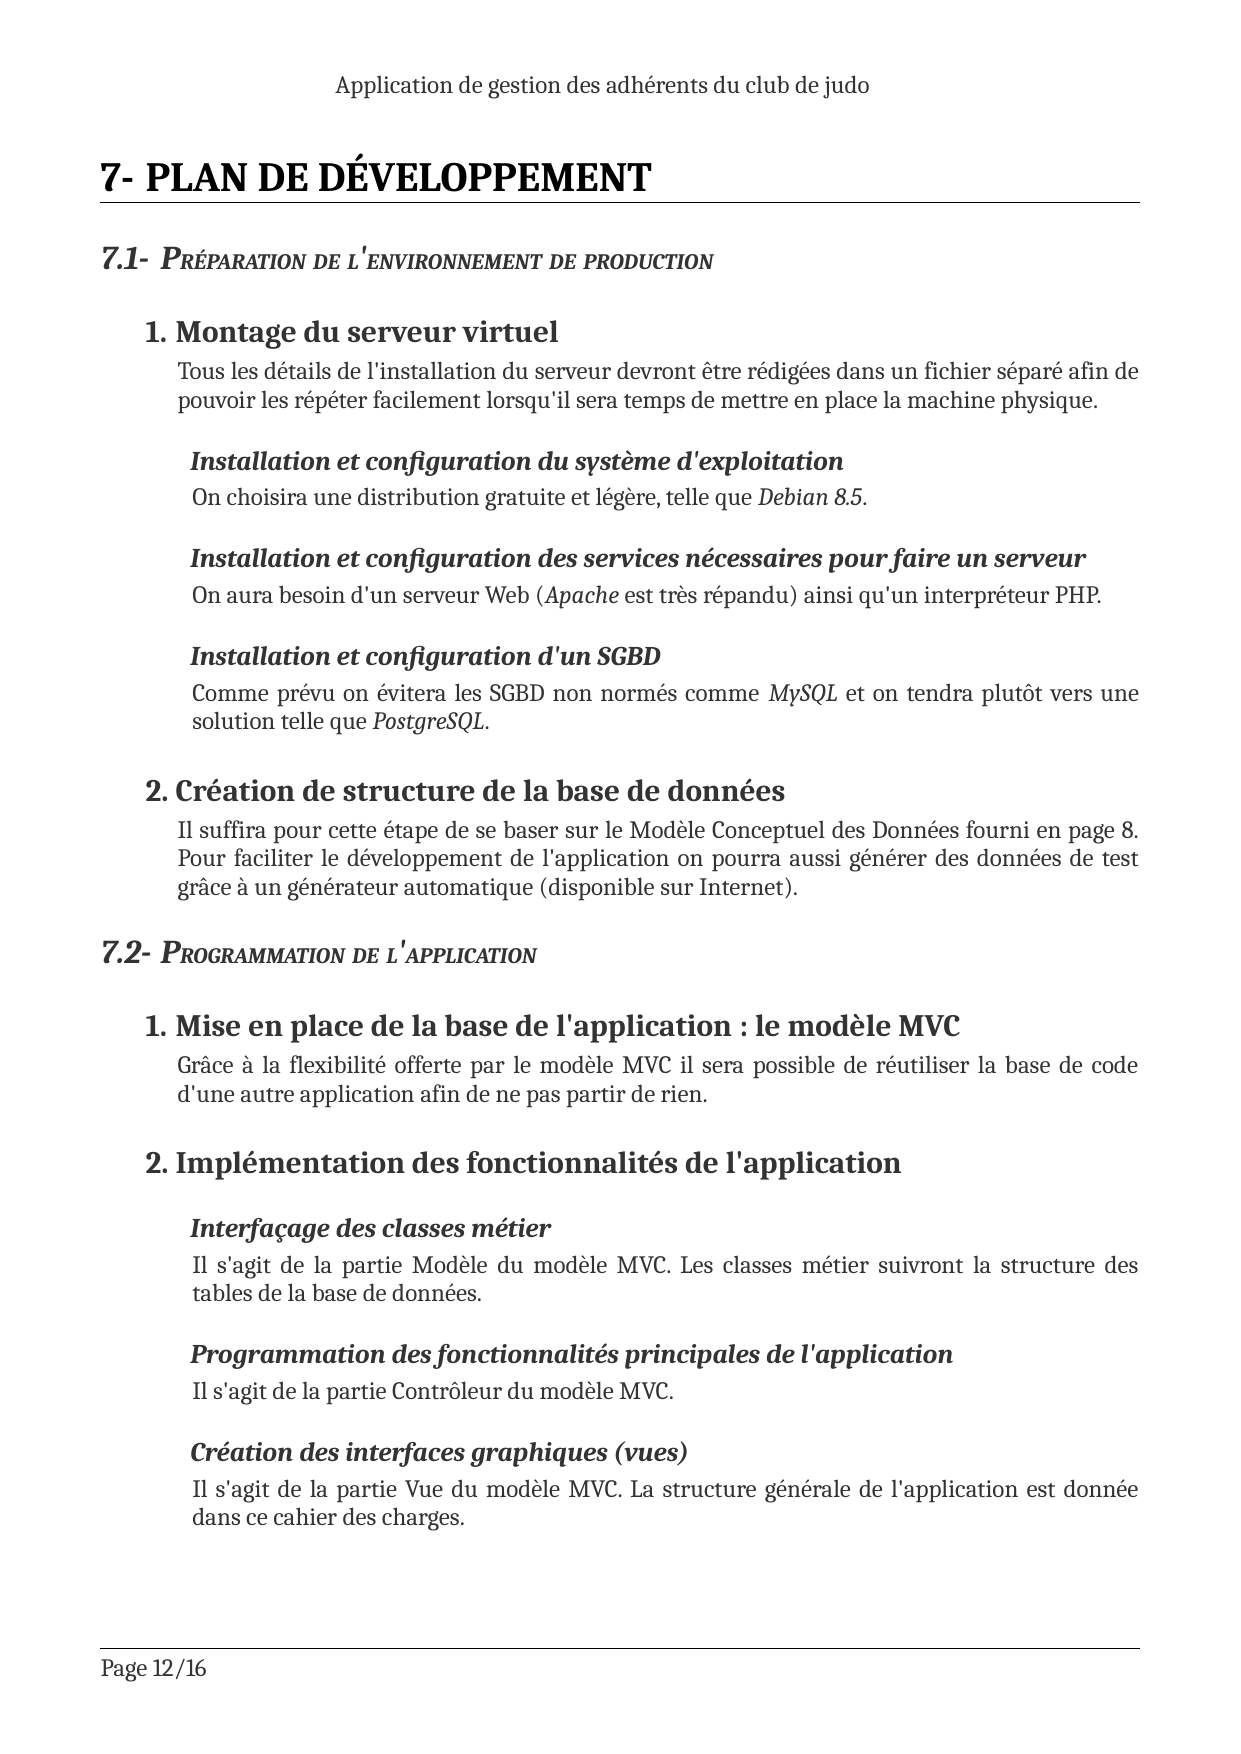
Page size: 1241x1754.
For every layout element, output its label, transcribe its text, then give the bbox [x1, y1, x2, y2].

subtitle Implémentation des fonctionnalités de l'application [145, 1146, 1140, 1182]
subtitle Installation et configuration d'un SGBD [190, 641, 1140, 672]
subtitle Création de structure de la base de données [145, 773, 1140, 809]
subtitle Mise en place de la base de l'application : le modèle MVC [145, 1009, 1140, 1044]
text Comme prévu on évitera les SGBD non normés comme MySQL et on tendra plutôt vers une solution telle que PostgreSQL. [192, 678, 1140, 736]
text Grâce à la flexibilité offerte par le modèle MVC il sera possible de réutiliser la base de code d'une autre application afin de ne pas partir de rien. [177, 1051, 1140, 1108]
subtitle Installation et configuration des services nécessaires pour faire un serveur [190, 543, 1140, 574]
text On choisira une distribution gratuite et légère, telle que Debian 8.5. [192, 483, 1140, 512]
subtitle Programmation de l'application [100, 933, 1140, 971]
subtitle Montage du serveur virtuel [145, 314, 1140, 351]
text Il s'agit de la partie Vue du modèle MVC. La structure générale de l'application est donnée dans ce cahier des charges. [192, 1474, 1140, 1532]
text Il s'agit de la partie Modèle du modèle MVC. Les classes métier suivront la structure des tables de la base de données. [192, 1251, 1140, 1308]
text On aura besoin d'un serveur Web (Apache est très répandu) ainsi qu'un interpréteur PHP. [192, 581, 1140, 610]
subtitle Plan de développement [100, 154, 1140, 202]
text Tous les détails de l'installation du serveur devront être rédigées dans un fichier séparé afin de pouvoir les répéter facilement lorsqu'il sera temps de mettre en place la machine physique. [177, 357, 1140, 414]
text Il s'agit de la partie Contrôleur du modèle MVC. [192, 1377, 1140, 1406]
subtitle Interfaçage des classes métier [190, 1213, 1140, 1244]
subtitle Préparation de l'environnement de production [100, 239, 1140, 277]
subtitle Installation et configuration du système d'exploitation [190, 446, 1140, 477]
subtitle Création des interfaces graphiques (vues) [190, 1437, 1140, 1468]
subtitle Programmation des fonctionnalités principales de l'application [190, 1339, 1140, 1370]
text Il suffira pour cette étape de se baser sur le Modèle Conceptuel des Données fourni en page 8. Pour faciliter le développement de l'application on pourra aussi générer des données de test grâce à un générateur automatique (disponible sur Internet). [177, 816, 1140, 902]
